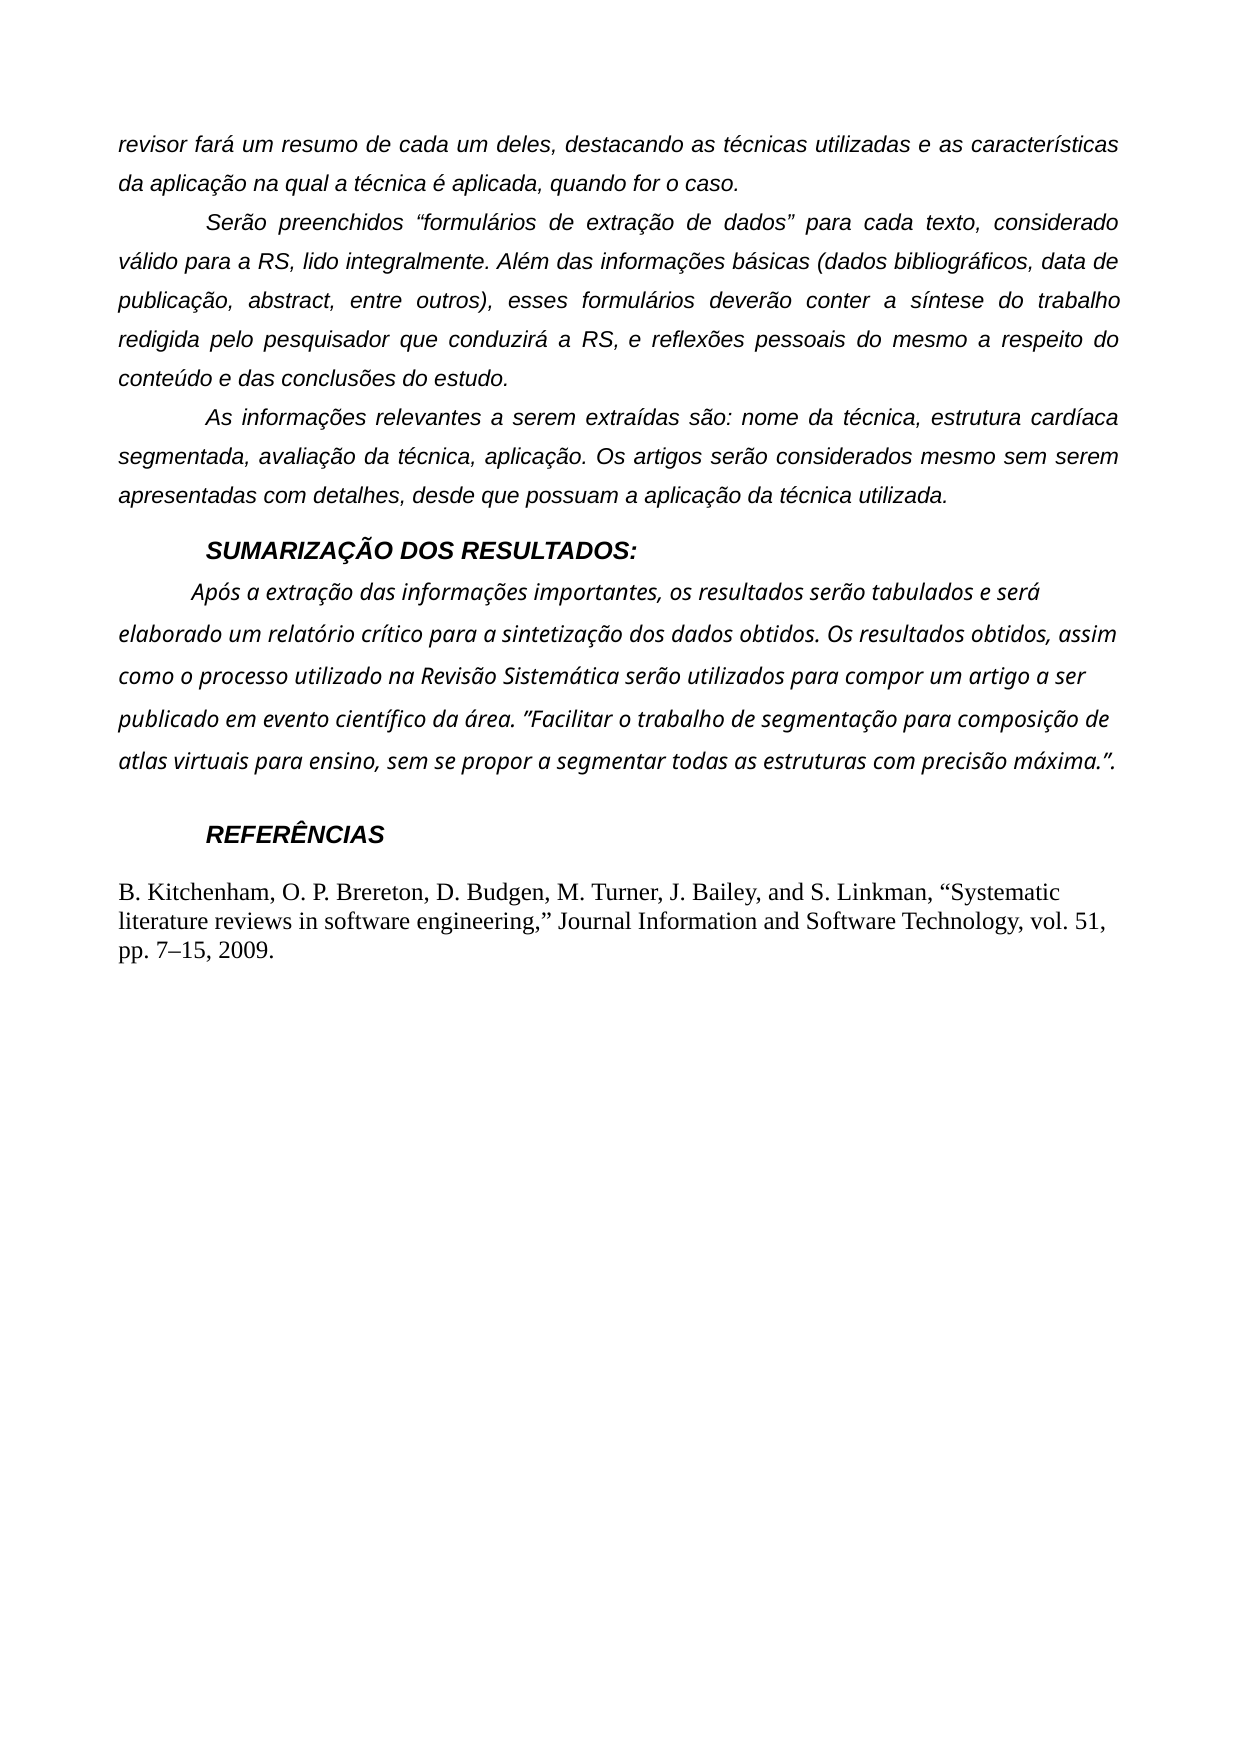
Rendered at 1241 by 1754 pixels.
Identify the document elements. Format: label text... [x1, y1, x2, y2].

text As informações relevantes a serem extraídas são: nome da técnica, estrutura cardíaca segmentada, avaliação da técnica, aplicação. Os artigos serão considerados mesmo sem serem apresentadas com detalhes, desde que possuam a aplicação da técnica utilizada. [118, 392, 1122, 509]
text SUMARIZAÇÃO DOS RESULTADOS: [118, 521, 1122, 565]
text Após a extração das informações importantes, os resultados serão tabulados e será elaborado um relatório crítico para a sintetização dos dados obtidos. Os resultados obtidos, assim como o processo utilizado na Revisão Sistemática serão utilizados para compor um artigo a ser publicado em evento científico da área. ”Facilitar o trabalho de segmentação para composição de atlas virtuais para ensino, sem se propor a segmentar todas as estruturas com precisão máxima.”. [118, 565, 1122, 776]
text B. Kitchenham, O. P. Brereton, D. Budgen, M. Turner, J. Bailey, and S. Linkman, “Systematic literature reviews in software engineering,” Journal Information and Software Technology, vol. 51, pp. 7–15, 2009. [118, 877, 1122, 963]
text Serão preenchidos “formulários de extração de dados” para cada texto, considerado válido para a RS, lido integralmente. Além das informações básicas (dados bibliográficos, data de publicação, abstract, entre outros), esses formulários deverão conter a síntese do trabalho redigida pelo pesquisador que conduzirá a RS, e reflexões pessoais do mesmo a respeito do conteúdo e das conclusões do estudo. [118, 196, 1122, 392]
text REFERÊNCIAS [118, 805, 1122, 848]
text revisor fará um resumo de cada um deles, destacando as técnicas utilizadas e as características da aplicação na qual a técnica é aplicada, quando for o caso. [118, 118, 1122, 196]
